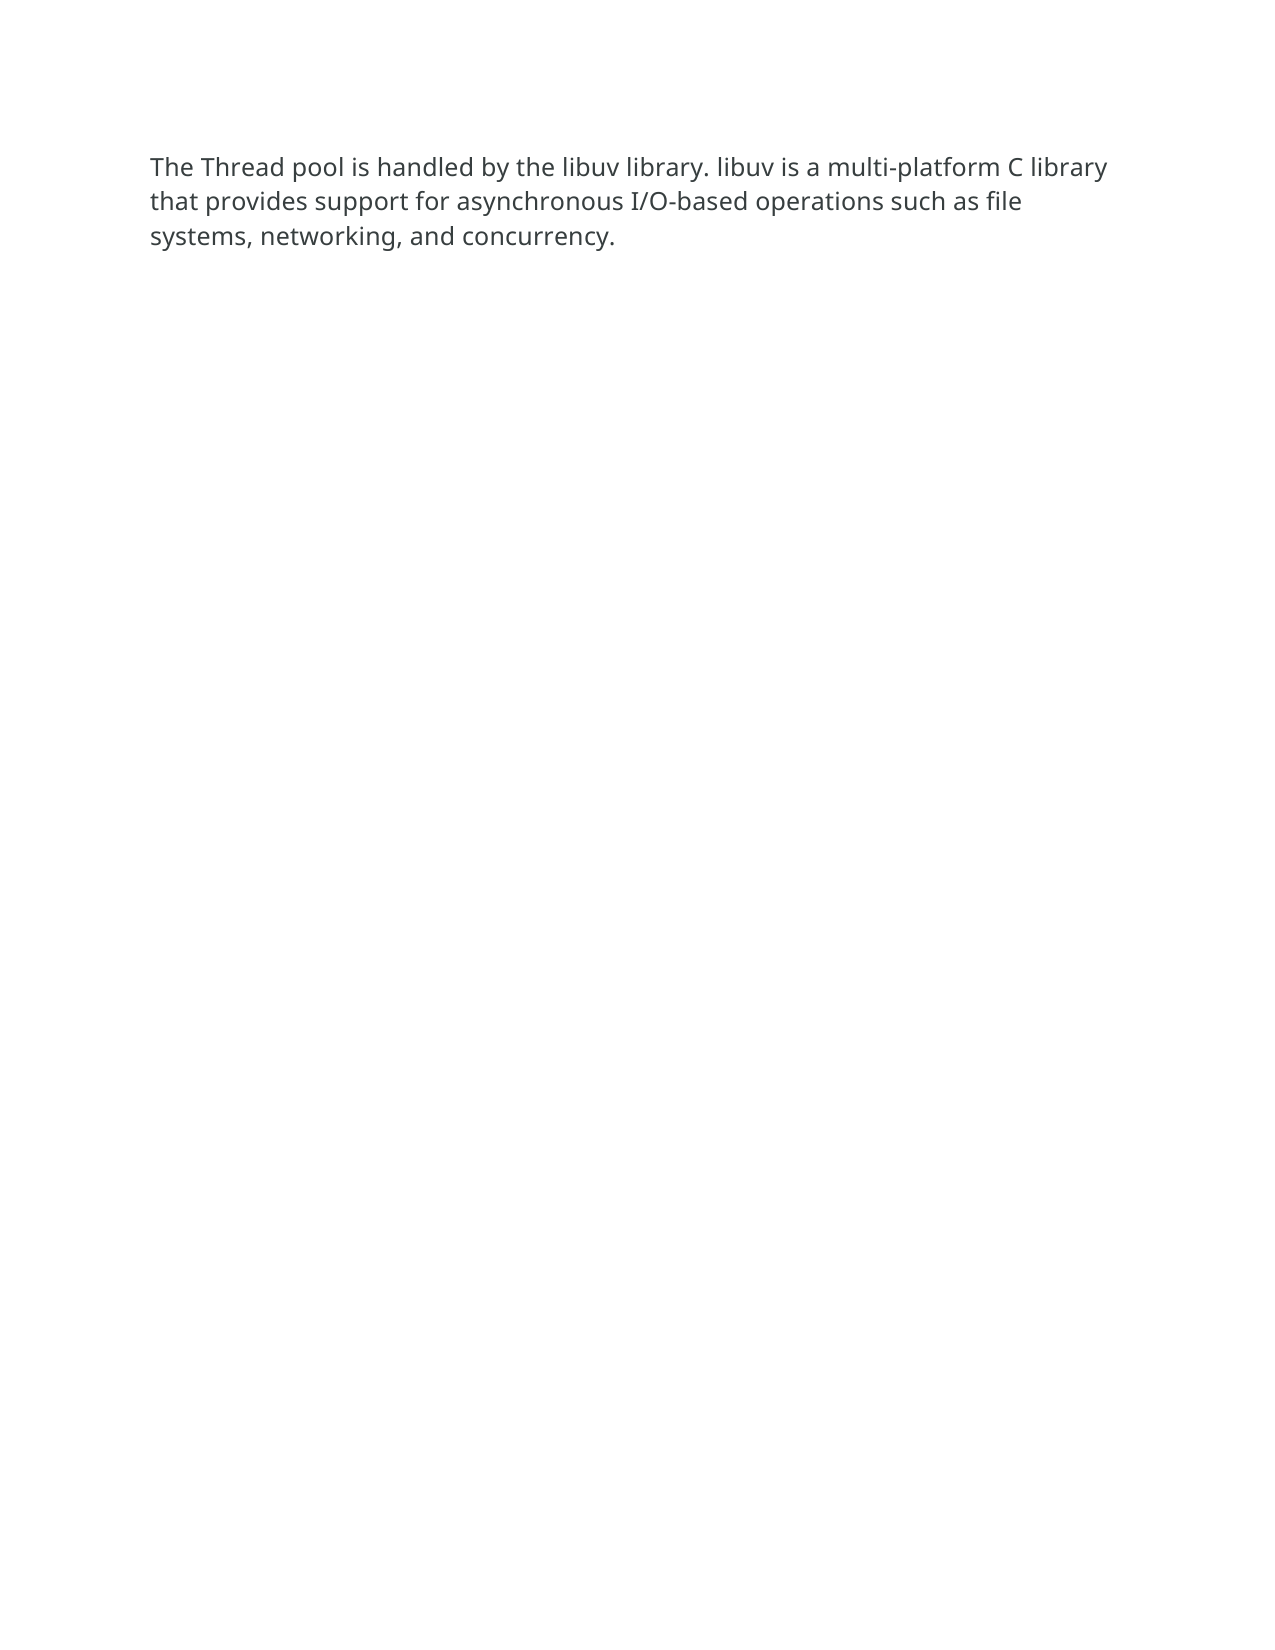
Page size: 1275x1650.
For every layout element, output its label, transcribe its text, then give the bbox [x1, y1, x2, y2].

text The Thread pool is handled by the libuv library. libuv is a multi-platform C library that provides support for asynchronous I/O-based operations such as file systems, networking, and concurrency. [150, 150, 1125, 286]
